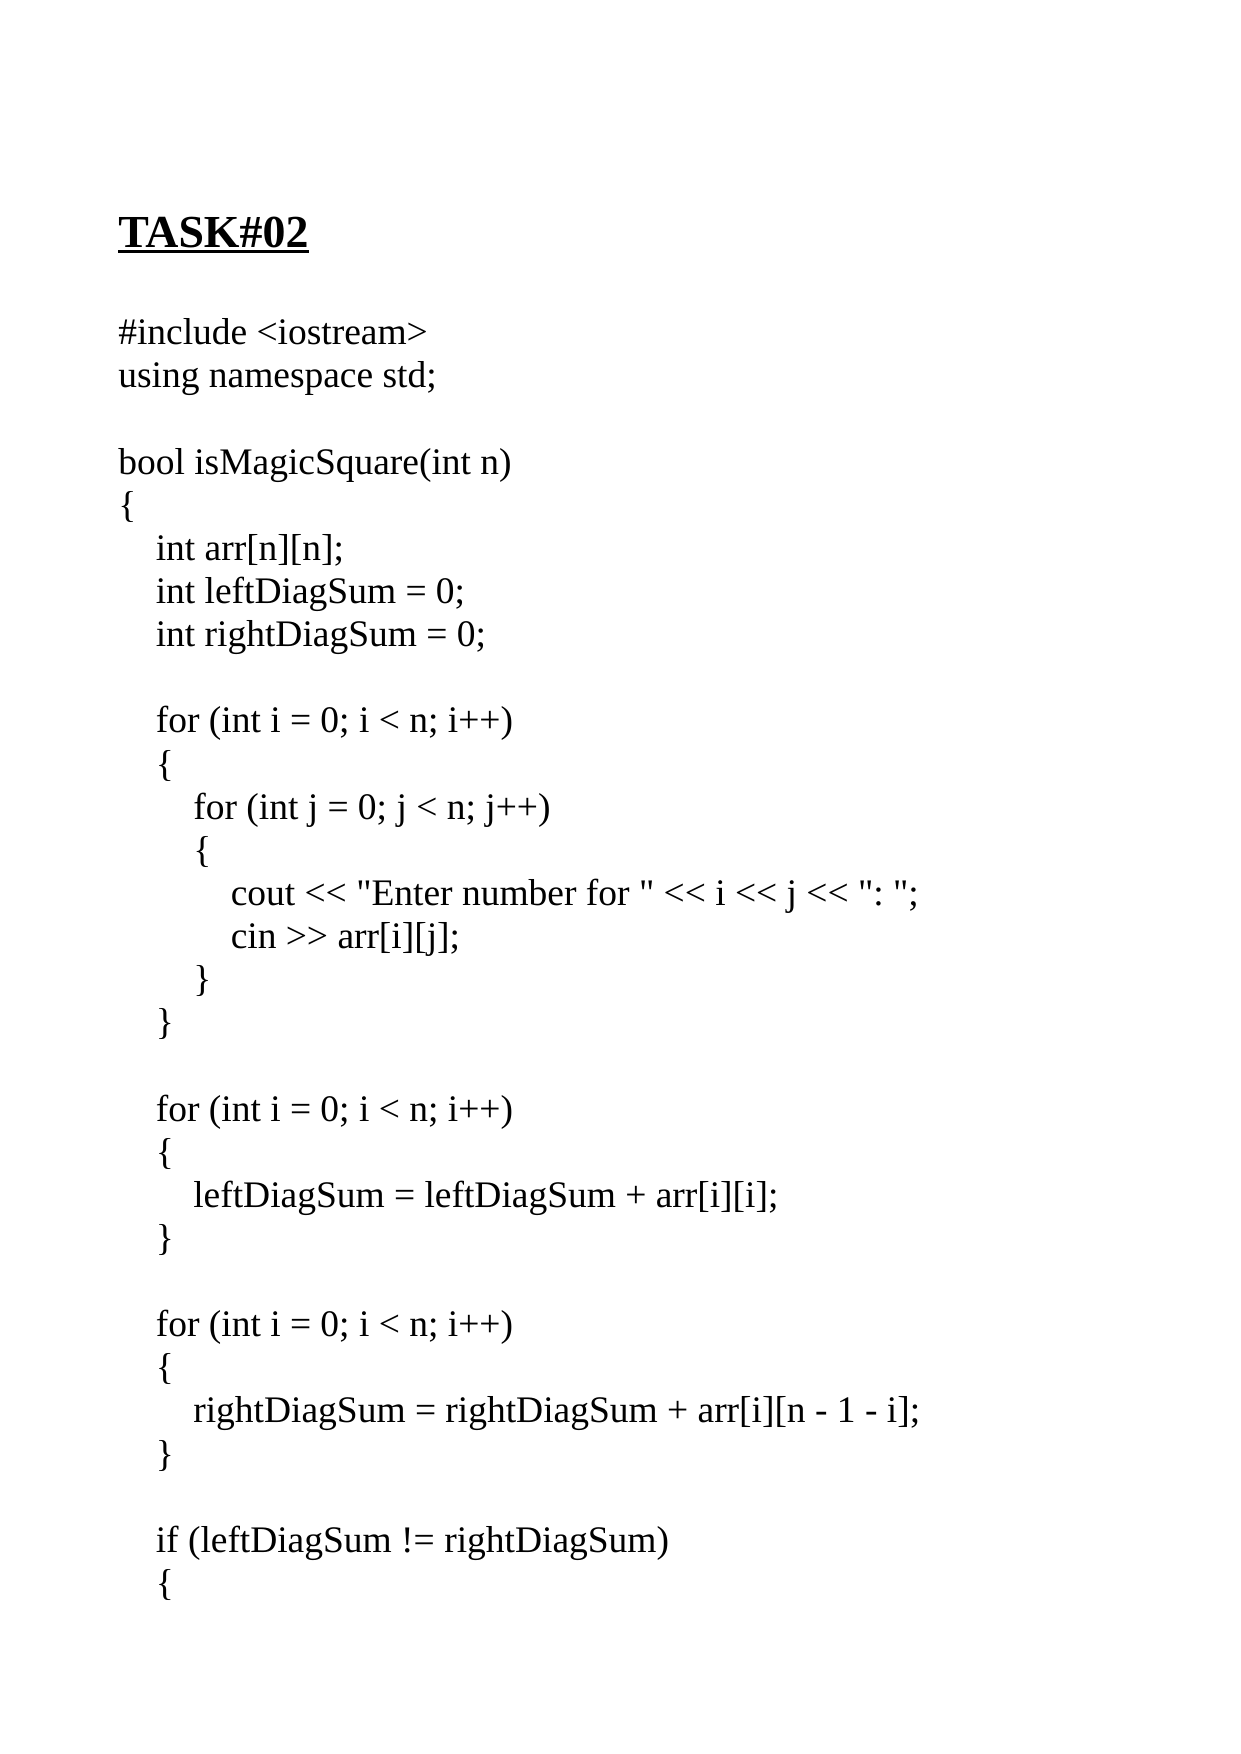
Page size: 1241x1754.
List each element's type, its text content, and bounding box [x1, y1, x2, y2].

text cout << "Enter number for " << i << j << ": "; [118, 870, 1122, 913]
text { [118, 741, 1122, 784]
text { [118, 1560, 1122, 1603]
text } [118, 1431, 1122, 1474]
text int rightDiagSum = 0; [118, 612, 1122, 655]
text { [118, 1345, 1122, 1388]
text bool isMagicSquare(int n) [118, 439, 1122, 482]
text cin >> arr[i][j]; [118, 913, 1122, 957]
text using namespace std; [118, 353, 1122, 396]
text leftDiagSum = leftDiagSum + arr[i][i]; [118, 1172, 1122, 1215]
text for (int i = 0; i < n; i++) [118, 1302, 1122, 1345]
text int arr[n][n]; [118, 525, 1122, 568]
text for (int i = 0; i < n; i++) [118, 698, 1122, 741]
text rightDiagSum = rightDiagSum + arr[i][n - 1 - i]; [118, 1388, 1122, 1431]
text int leftDiagSum = 0; [118, 568, 1122, 612]
text for (int j = 0; j < n; j++) [118, 784, 1122, 827]
text } [118, 1000, 1122, 1043]
text TASK#02 [118, 204, 1122, 257]
text } [118, 1215, 1122, 1258]
text { [118, 827, 1122, 870]
text if (leftDiagSum != rightDiagSum) [118, 1517, 1122, 1560]
text { [118, 1129, 1122, 1172]
text } [118, 957, 1122, 1000]
text for (int i = 0; i < n; i++) [118, 1086, 1122, 1129]
text { [118, 482, 1122, 525]
text #include <iostream> [118, 310, 1122, 353]
